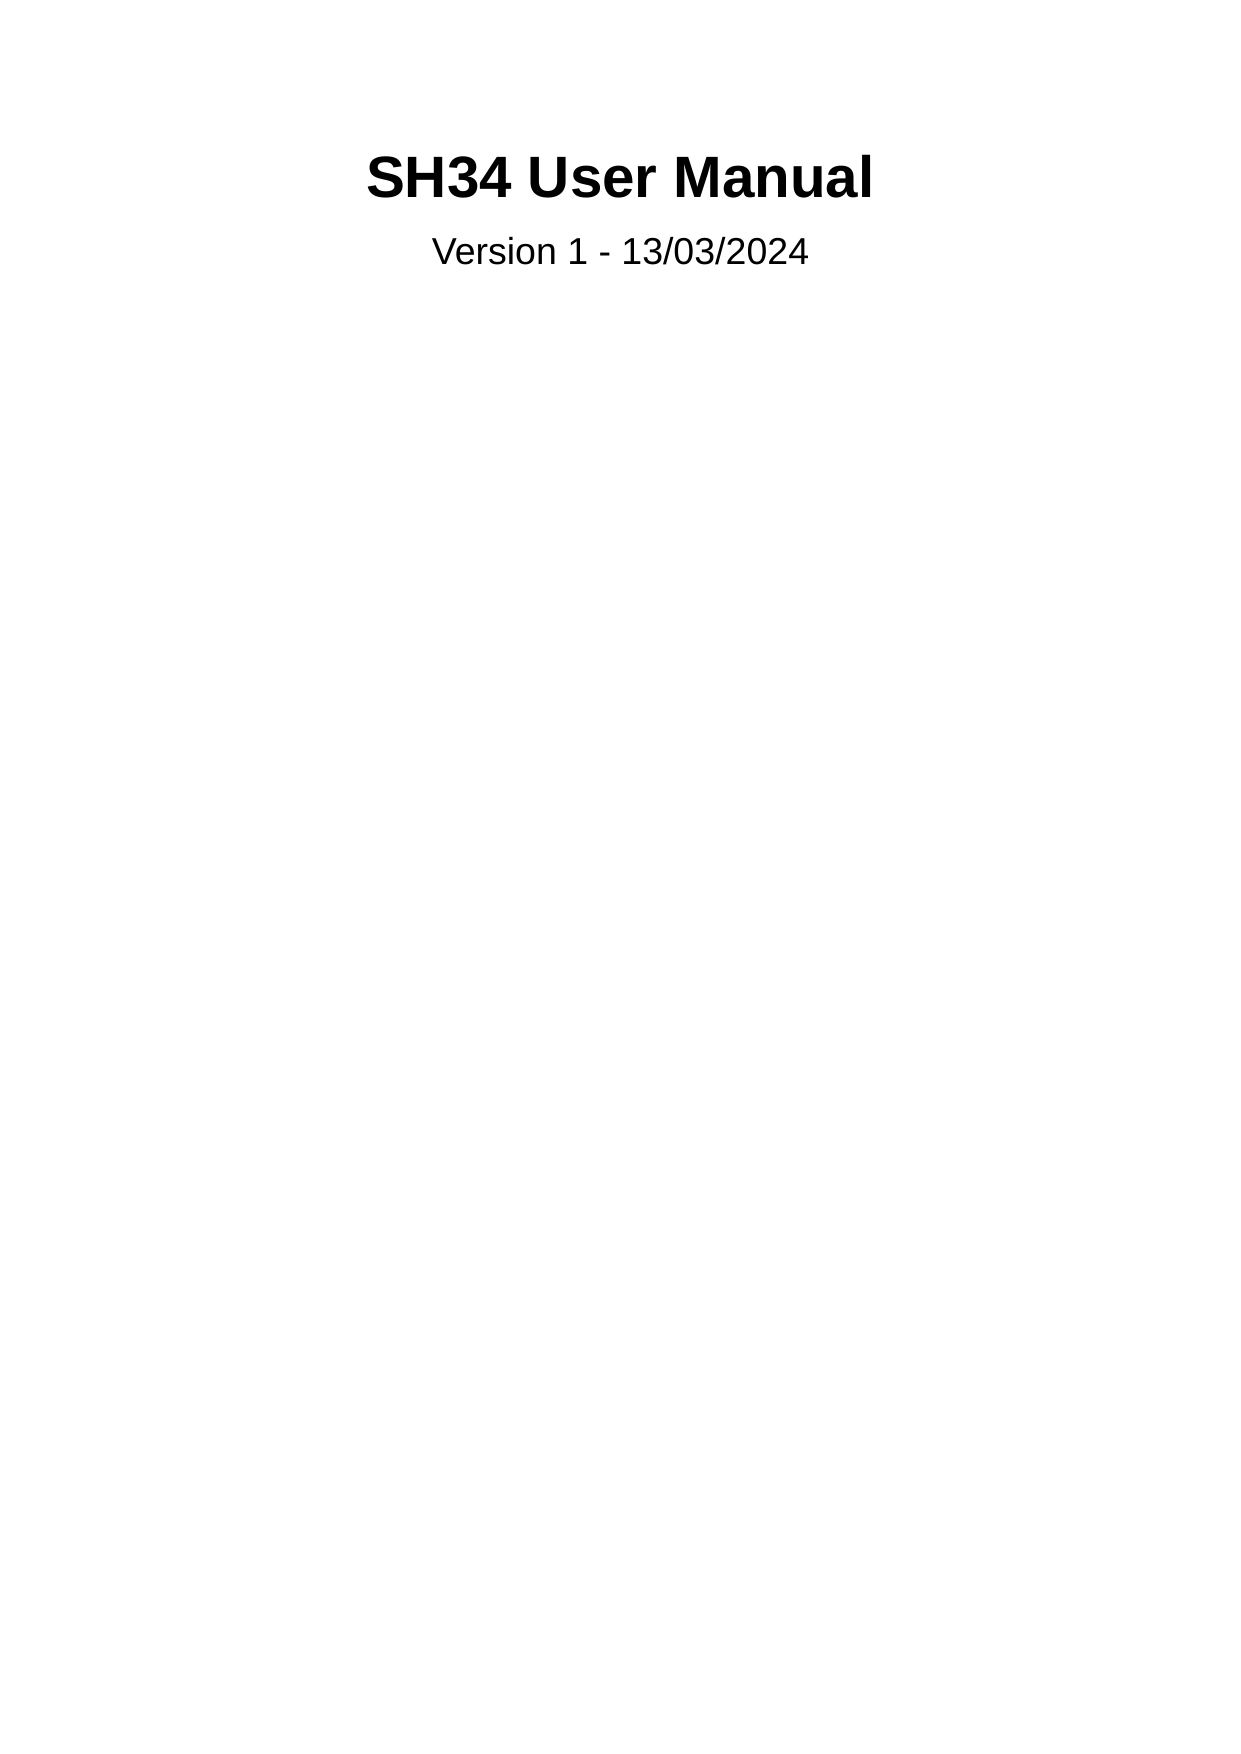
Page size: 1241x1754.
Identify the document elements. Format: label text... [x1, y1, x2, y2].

subtitle Version 1 - 13/03/2024 [118, 229, 1122, 272]
title SH34 User Manual [118, 143, 1122, 210]
